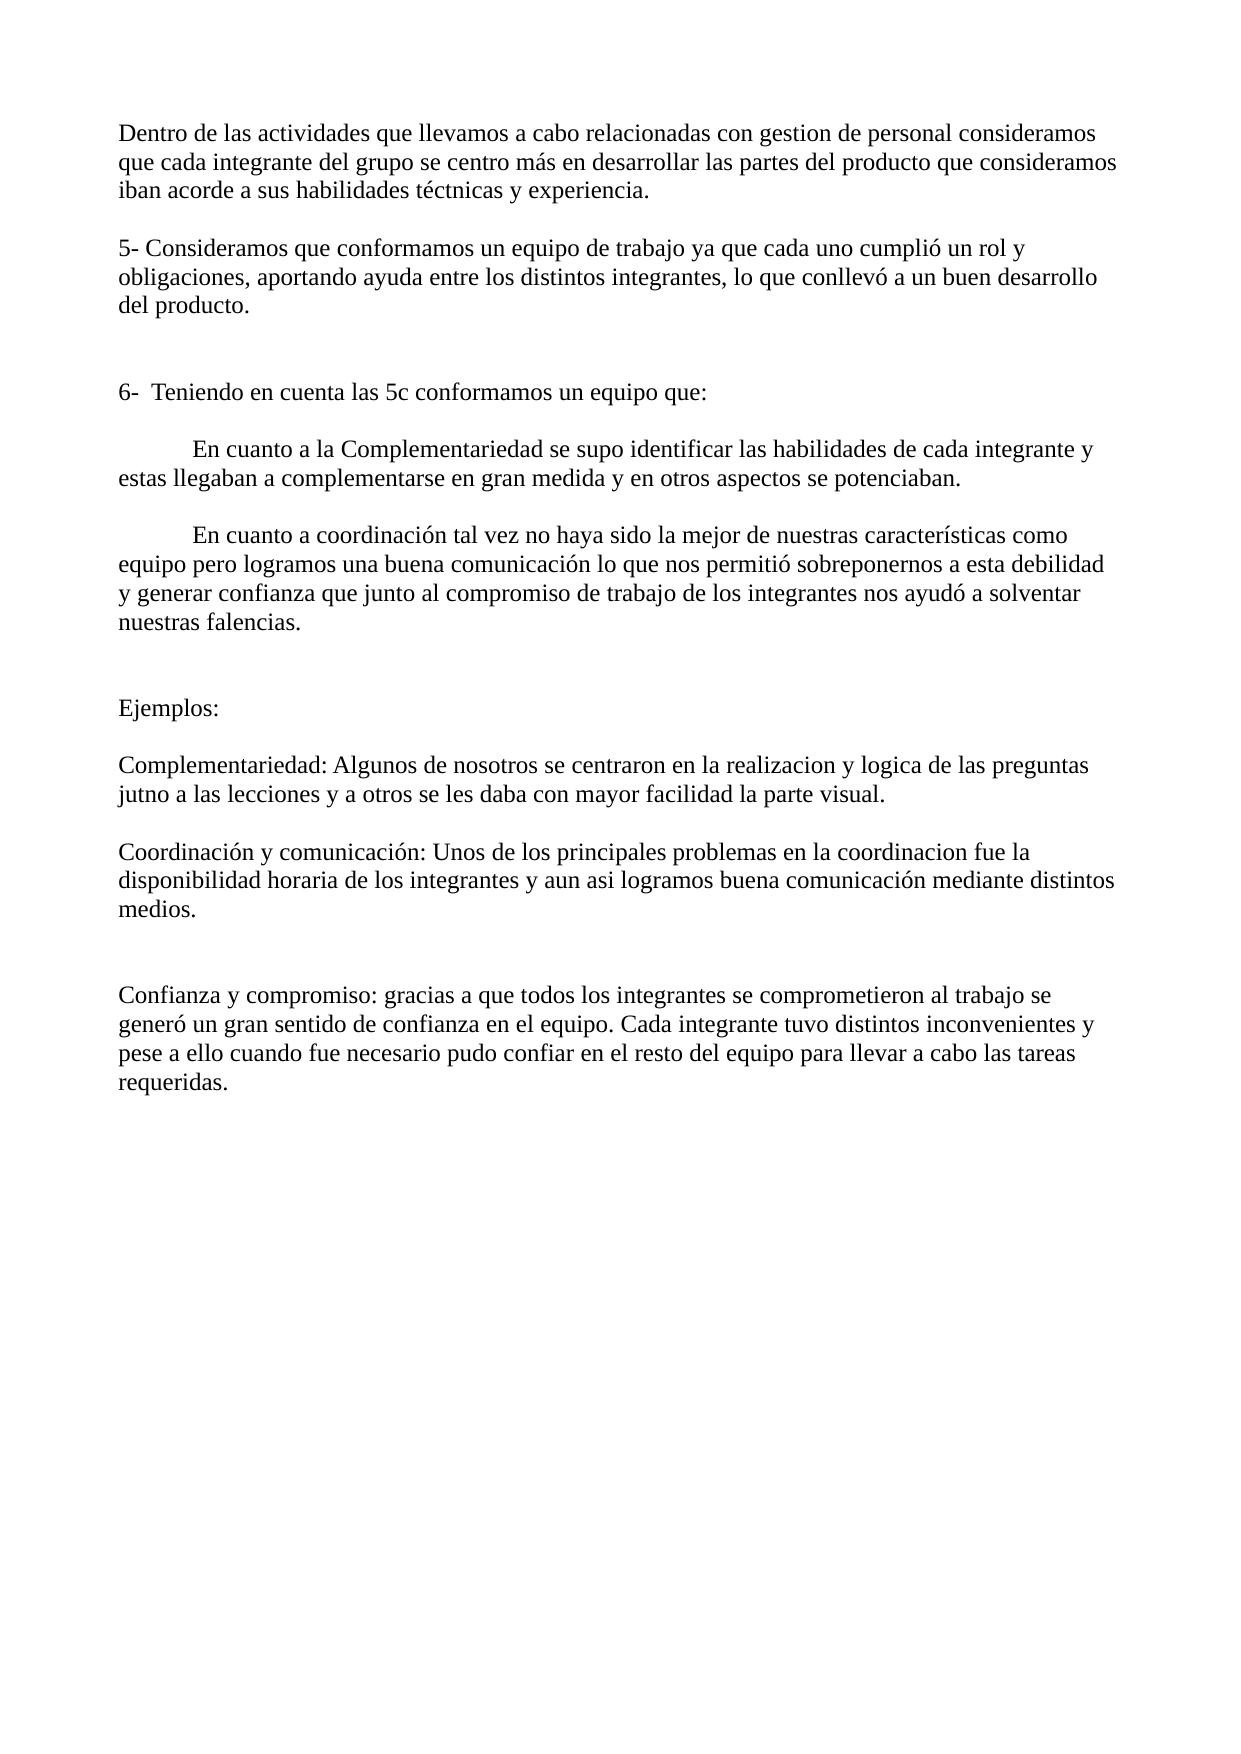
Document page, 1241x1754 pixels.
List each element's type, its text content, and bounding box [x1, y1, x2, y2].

text Dentro de las actividades que llevamos a cabo relacionadas con gestion de personal consideramos que cada integrante del grupo se centro más en desarrollar las partes del producto que consideramos iban acorde a sus habilidades téctnicas y experiencia. [118, 118, 1122, 204]
text En cuanto a coordinación tal vez no haya sido la mejor de nuestras características como equipo pero logramos una buena comunicación lo que nos permitió sobreponernos a esta debilidad y generar confianza que junto al compromiso de trabajo de los integrantes nos ayudó a solventar nuestras falencias. [118, 521, 1122, 636]
text Complementariedad: Algunos de nosotros se centraron en la realizacion y logica de las preguntas jutno a las lecciones y a otros se les daba con mayor facilidad la parte visual. [118, 751, 1122, 808]
text Ejemplos: [118, 693, 1122, 722]
text Confianza y compromiso: gracias a que todos los integrantes se comprometieron al trabajo se generó un gran sentido de confianza en el equipo. Cada integrante tuvo distintos inconvenientes y pese a ello cuando fue necesario pudo confiar en el resto del equipo para llevar a cabo las tareas requeridas. [118, 981, 1122, 1096]
text 5- Consideramos que conformamos un equipo de trabajo ya que cada uno cumplió un rol y obligaciones, aportando ayuda entre los distintos integrantes, lo que conllevó a un buen desarrollo del producto. [118, 233, 1122, 319]
text En cuanto a la Complementariedad se supo identificar las habilidades de cada integrante y estas llegaban a complementarse en gran medida y en otros aspectos se potenciaban. [118, 434, 1122, 492]
text 6- Teniendo en cuenta las 5c conformamos un equipo que: [118, 377, 1122, 406]
text Coordinación y comunicación: Unos de los principales problemas en la coordinacion fue la disponibilidad horaria de los integrantes y aun asi logramos buena comunicación mediante distintos medios. [118, 837, 1122, 923]
